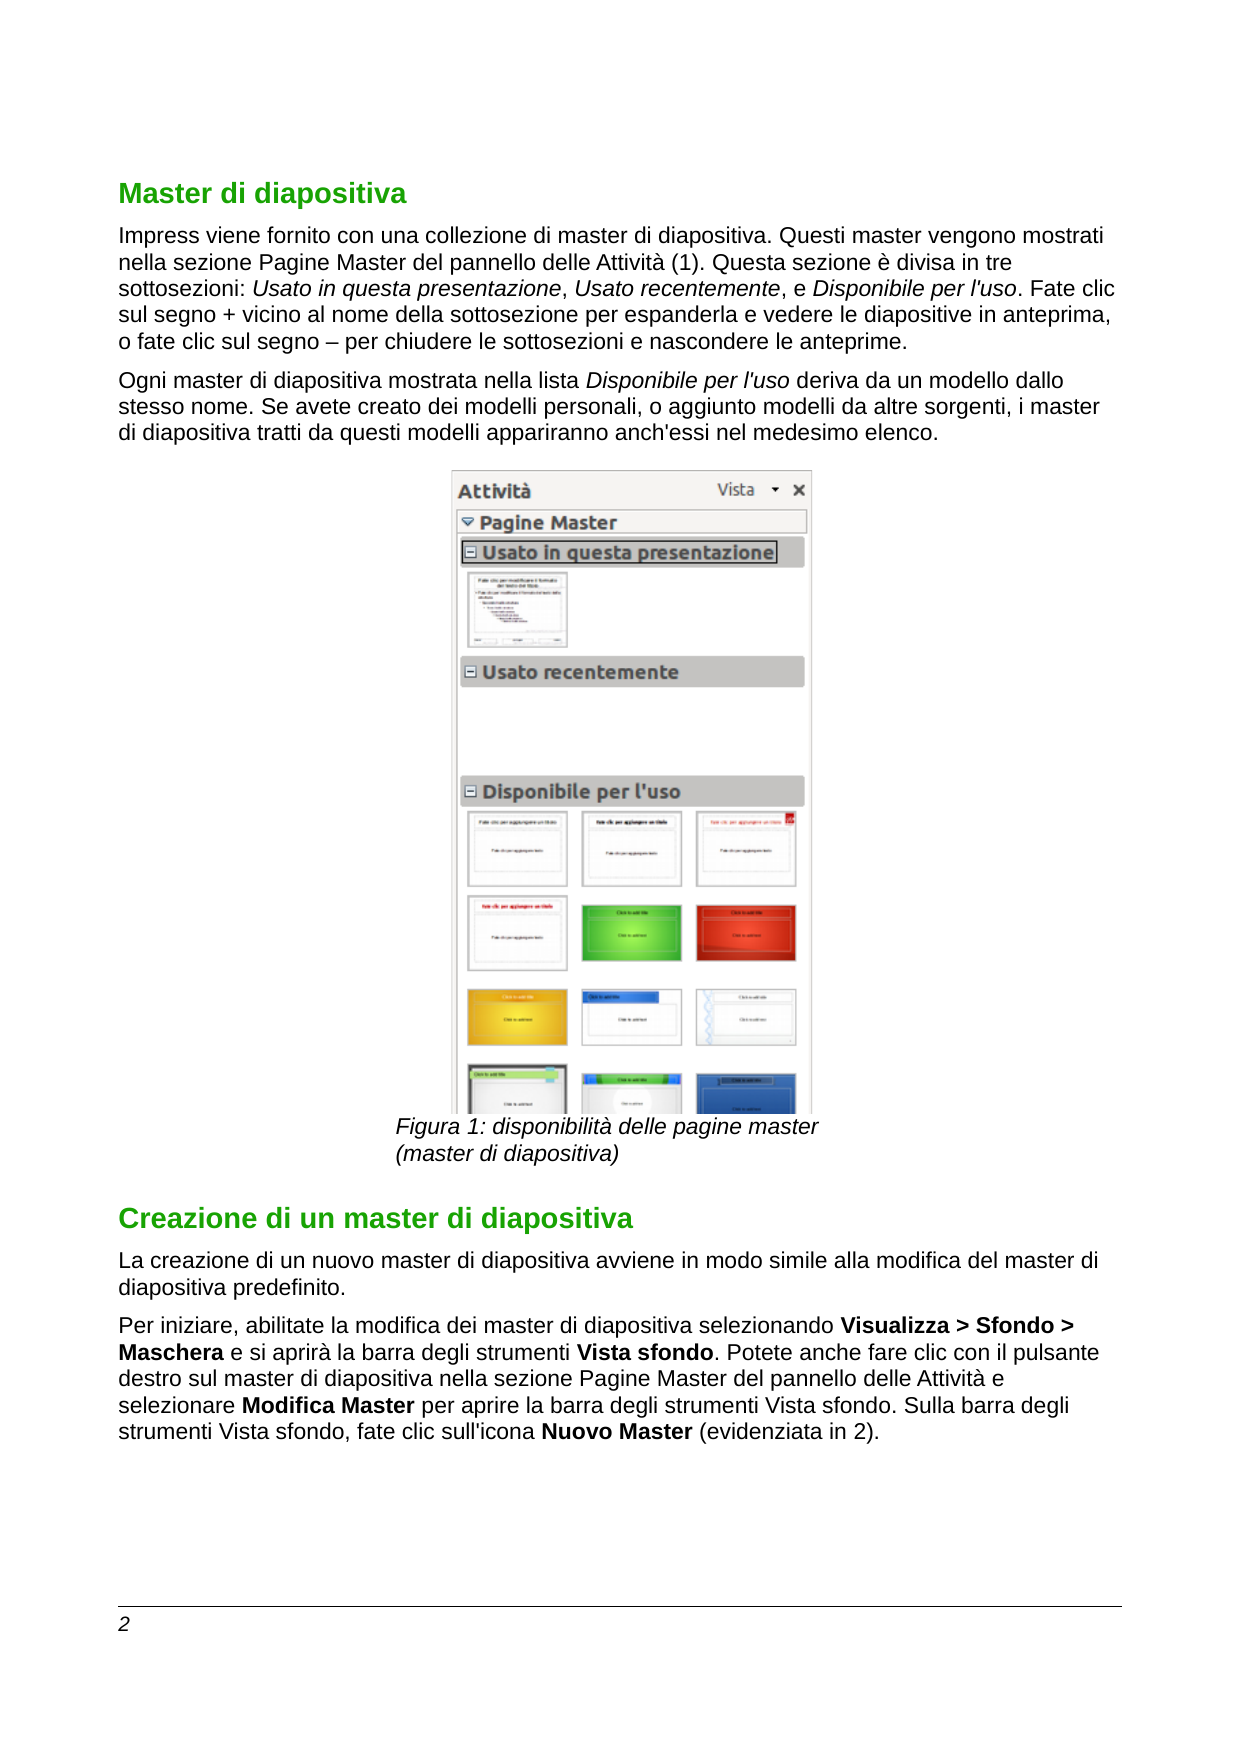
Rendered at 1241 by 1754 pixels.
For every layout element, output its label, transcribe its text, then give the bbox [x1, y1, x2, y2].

text Ogni master di diapositiva mostrata nella lista Disponibile per l'uso deriva da un modello dallo stesso nome. Se avete creato dei modelli personali, o aggiunto modelli da altre sorgenti, i master di diapositiva tratti da questi modelli appariranno anch'essi nel medesimo elenco. [118, 367, 1122, 446]
text La creazione di un nuovo master di diapositiva avviene in modo simile alla modifica del master di diapositiva predefinito. [118, 1247, 1122, 1300]
text Per iniziare, abilitate la modifica dei master di diapositiva selezionando Visualizza > Sfondo > Maschera e si aprirà la barra degli strumenti Vista sfondo. Potete anche fare clic con il pulsante destro sul master di diapositiva nella sezione Pagine Master del pannello delle Attività e selezionare Modifica Master per aprire la barra degli strumenti Vista sfondo. Sulla barra degli strumenti Vista sfondo, fate clic sull'icona Nuovo Master (evidenziata in 2). [118, 1312, 1122, 1444]
subtitle Creazione di un master di diapositiva [118, 1201, 1122, 1235]
text Figura 1: disponibilità delle pagine master (master di diapositiva) [395, 471, 868, 1166]
picture [451, 470, 813, 1114]
text Impress viene fornito con una collezione di master di diapositiva. Questi master vengono mostrati nella sezione Pagine Master del pannello delle Attività (1). Questa sezione è divisa in tre sottosezioni: Usato in questa presentazione, Usato recentemente, e Disponibile per l'uso. Fate clic sul segno + vicino al nome della sottosezione per espanderla e vedere le diapositive in anteprima, o fate clic sul segno – per chiudere le sottosezioni e nascondere le anteprime. [118, 222, 1122, 354]
subtitle Master di diapositiva [118, 176, 1122, 210]
